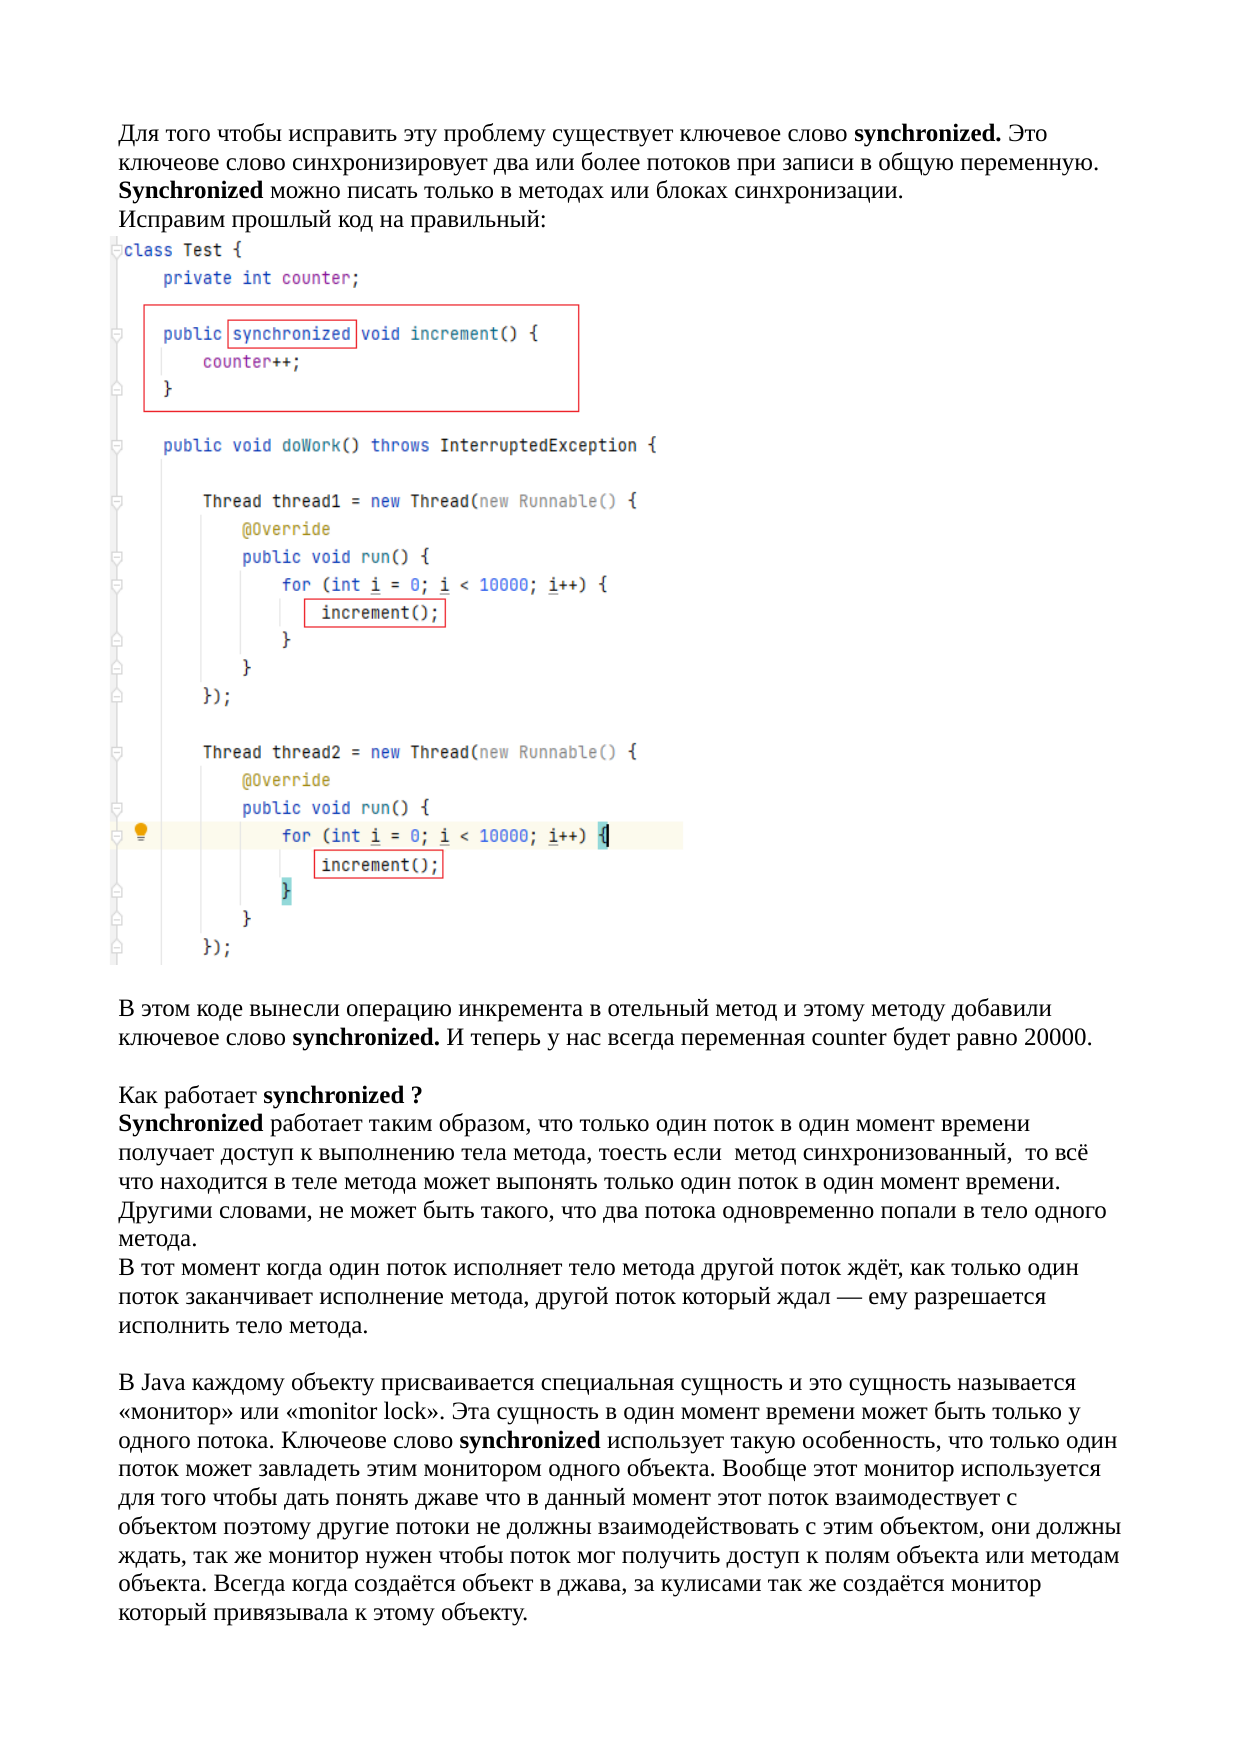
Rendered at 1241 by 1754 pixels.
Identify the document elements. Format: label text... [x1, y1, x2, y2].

text В этом коде вынесли операцию инкремента в отельный метод и этому методу добавили ключевое слово synchronized. И теперь у нас всегда переменная counter будет равно 20000. [118, 993, 1122, 1051]
text В Java каждому объекту присваивается специальная сущность и это сущность называется «монитор» или «monitor lock». Эта сущность в один момент времени может быть только у одного потока. Ключеове слово synchronized использует такую особенность, что только один поток может завладеть этим монитором одного объекта. Вообще этот монитор используется для того чтобы дать понять джаве что в данный момент этот поток взаимодествует с объектом поэтому другие потоки не должны взаимодействовать с этим объектом, они должны ждать, так же монитор нужен чтобы поток мог получить доступ к полям объекта или методам объекта. Всегда когда создаётся объект в джава, за кулисами так же создаётся монитор который привязывала к этому объекту. [118, 1367, 1122, 1626]
text Synchronized можно писать только в методах или блоках синхронизации. [118, 176, 1122, 204]
text Как работает synchronized ? [118, 1080, 1122, 1108]
picture [109, 236, 693, 965]
text В тот момент когда один поток исполняет тело метода другой поток ждёт, как только один поток заканчивает исполнение метода, другой поток который ждал — ему разрешается исполнить тело метода. [118, 1252, 1122, 1338]
text Для того чтобы исправить эту проблему существует ключевое слово synchronized. Это ключеове слово синхронизировует два или более потоков при записи в общую переменную. [118, 118, 1122, 176]
text Synchronized работает таким образом, что только один поток в один момент времени получает доступ к выполнению тела метода, тоесть если метод синхронизованный, то всё что находится в теле метода может выпонять только один поток в один момент времени. [118, 1108, 1122, 1195]
text Другими словами, не может быть такого, что два потока одновременно попали в тело одного метода. [118, 1195, 1122, 1252]
text Исправим прошлый код на правильный: [118, 204, 1122, 233]
